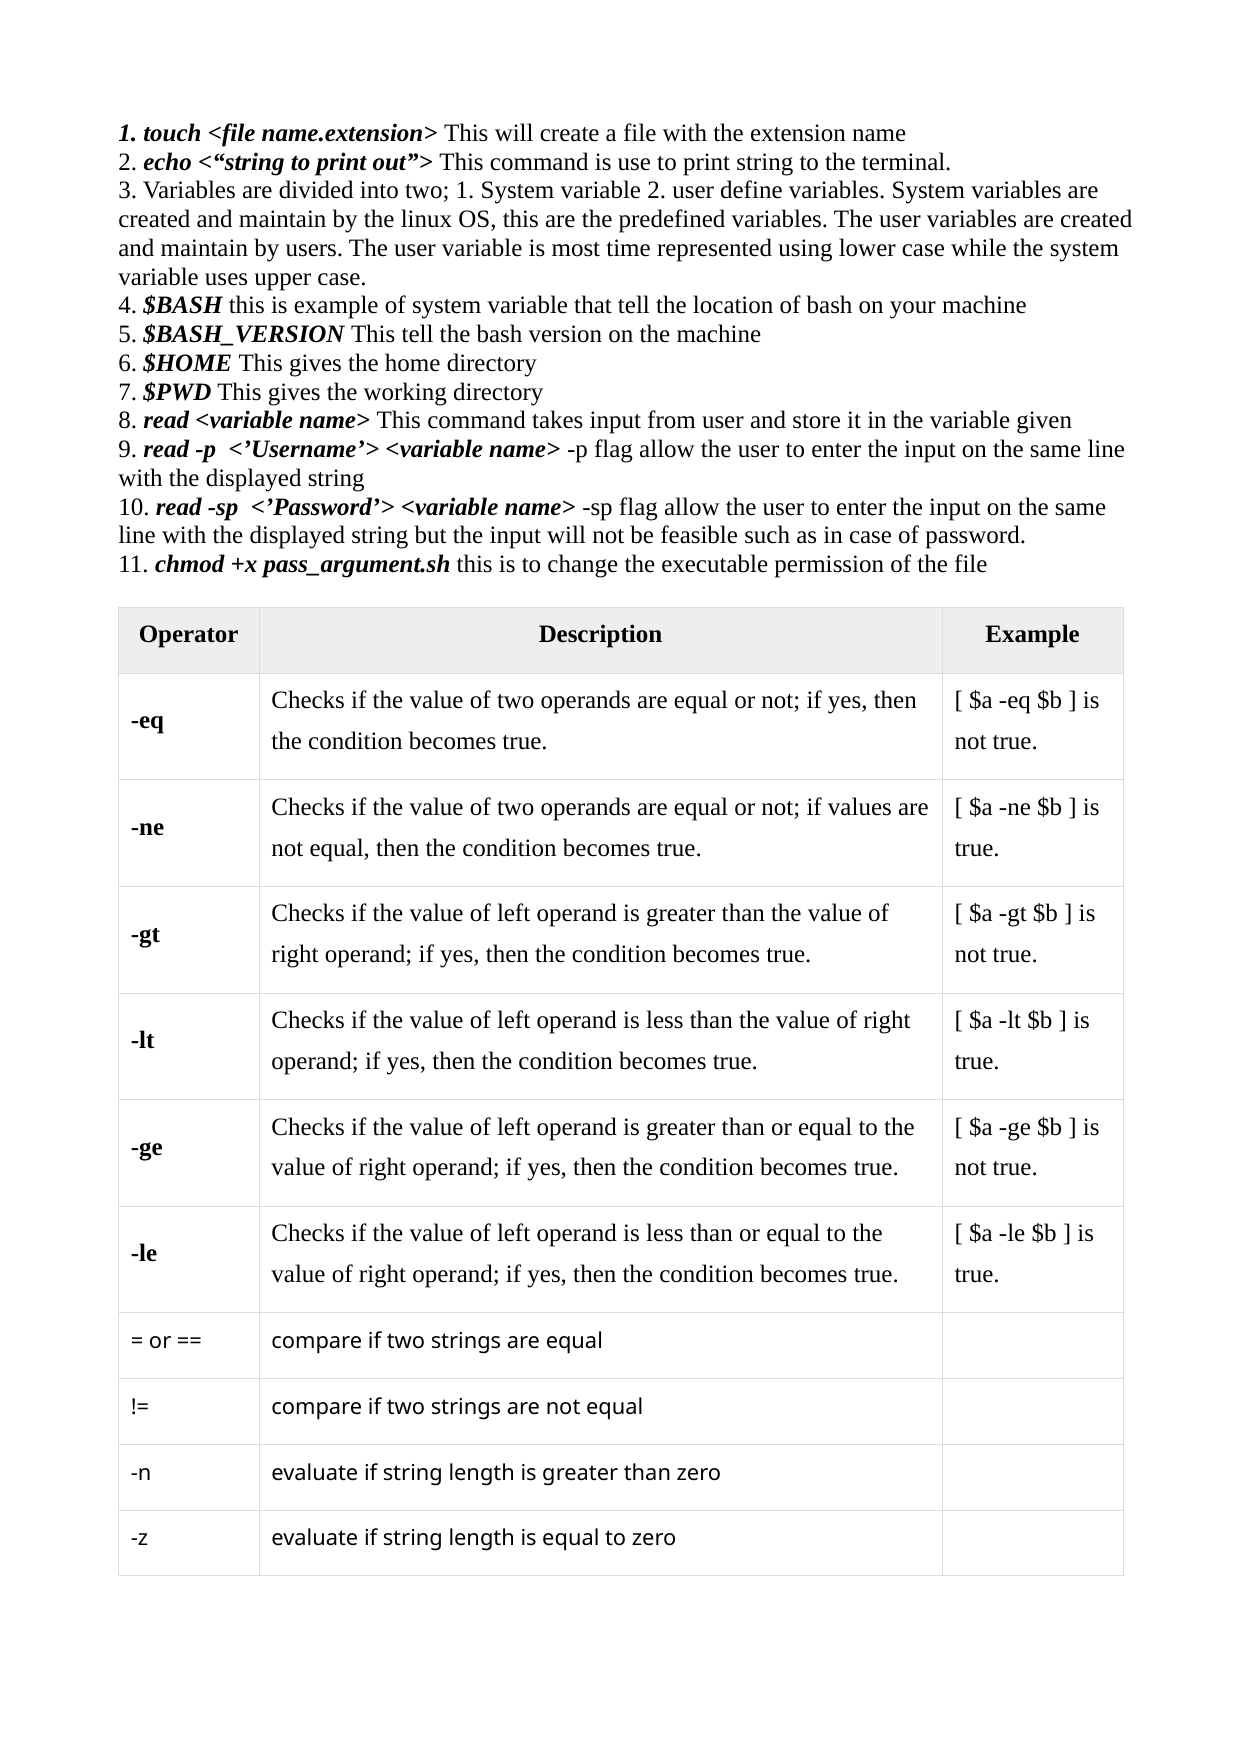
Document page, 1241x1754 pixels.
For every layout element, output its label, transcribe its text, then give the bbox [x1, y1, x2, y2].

table_cell evaluate if string length is equal to zero [260, 1511, 942, 1575]
text 11. chmod +x pass_argument.sh this is to change the executable permission of the file [118, 549, 1149, 578]
table_cell -gt [119, 887, 259, 992]
table_cell -n [119, 1445, 259, 1509]
table_cell [ $a -le $b ] is true. [943, 1207, 1123, 1312]
table_header Description [260, 608, 942, 673]
text 7. $PWD This gives the working directory [118, 377, 1149, 406]
text 4. $BASH this is example of system variable that tell the location of bash on your machine [118, 291, 1149, 319]
table_cell [ $a -ge $b ] is not true. [943, 1100, 1123, 1206]
text 10. read -sp <’Password’> <variable name> -sp flag allow the user to enter the input on the same line with the displayed string but the input will not be feasible such as in case of password. [118, 492, 1149, 549]
table_cell Checks if the value of left operand is greater than the value of right operand; if yes, then the condition becomes true. [260, 887, 942, 992]
table_cell [ $a -lt $b ] is true. [943, 994, 1123, 1099]
table_cell Checks if the value of left operand is less than the value of right operand; if yes, then the condition becomes true. [260, 994, 942, 1099]
table_cell != [119, 1379, 259, 1444]
table_cell -ne [119, 780, 259, 886]
table_cell compare if two strings are equal [260, 1313, 942, 1378]
table_cell [943, 1511, 1123, 1575]
text 3. Variables are divided into two; 1. System variable 2. user define variables. System variables are created and maintain by the linux OS, this are the predefined variables. The user variables are created and maintain by users. The user variable is most time represented using lower case while the system variable uses upper case. [118, 176, 1149, 291]
table_cell [ $a -eq $b ] is not true. [943, 674, 1123, 779]
table_cell evaluate if string length is greater than zero [260, 1445, 942, 1509]
table_cell [ $a -ne $b ] is true. [943, 780, 1123, 886]
table_cell [943, 1313, 1123, 1378]
table_cell [ $a -gt $b ] is not true. [943, 887, 1123, 992]
table_cell [943, 1379, 1123, 1444]
text 2. echo <“string to print out”> This command is use to print string to the terminal. [118, 147, 1149, 176]
table_cell Checks if the value of left operand is greater than or equal to the value of right operand; if yes, then the condition becomes true. [260, 1100, 942, 1206]
table_cell -le [119, 1207, 259, 1312]
table_cell -z [119, 1511, 259, 1575]
table_cell -lt [119, 994, 259, 1099]
text 6. $HOME This gives the home directory [118, 348, 1149, 377]
text 8. read <variable name> This command takes input from user and store it in the variable given [118, 406, 1149, 434]
table_cell [943, 1445, 1123, 1509]
table_cell Checks if the value of left operand is less than or equal to the value of right operand; if yes, then the condition becomes true. [260, 1207, 942, 1312]
table_cell = or == [119, 1313, 259, 1378]
table_cell -eq [119, 674, 259, 779]
table_header Operator [119, 608, 259, 673]
text 5. $BASH_VERSION This tell the bash version on the machine [118, 319, 1149, 348]
table_header Example [943, 608, 1123, 673]
table_cell compare if two strings are not equal [260, 1379, 942, 1444]
table_cell Checks if the value of two operands are equal or not; if yes, then the condition becomes true. [260, 674, 942, 779]
table_cell -ge [119, 1100, 259, 1206]
text 9. read -p <’Username’> <variable name> -p flag allow the user to enter the input on the same line with the displayed string [118, 434, 1149, 492]
table_cell Checks if the value of two operands are equal or not; if values are not equal, then the condition becomes true. [260, 780, 942, 886]
text 1. touch <file name.extension> This will create a file with the extension name [118, 118, 1149, 147]
